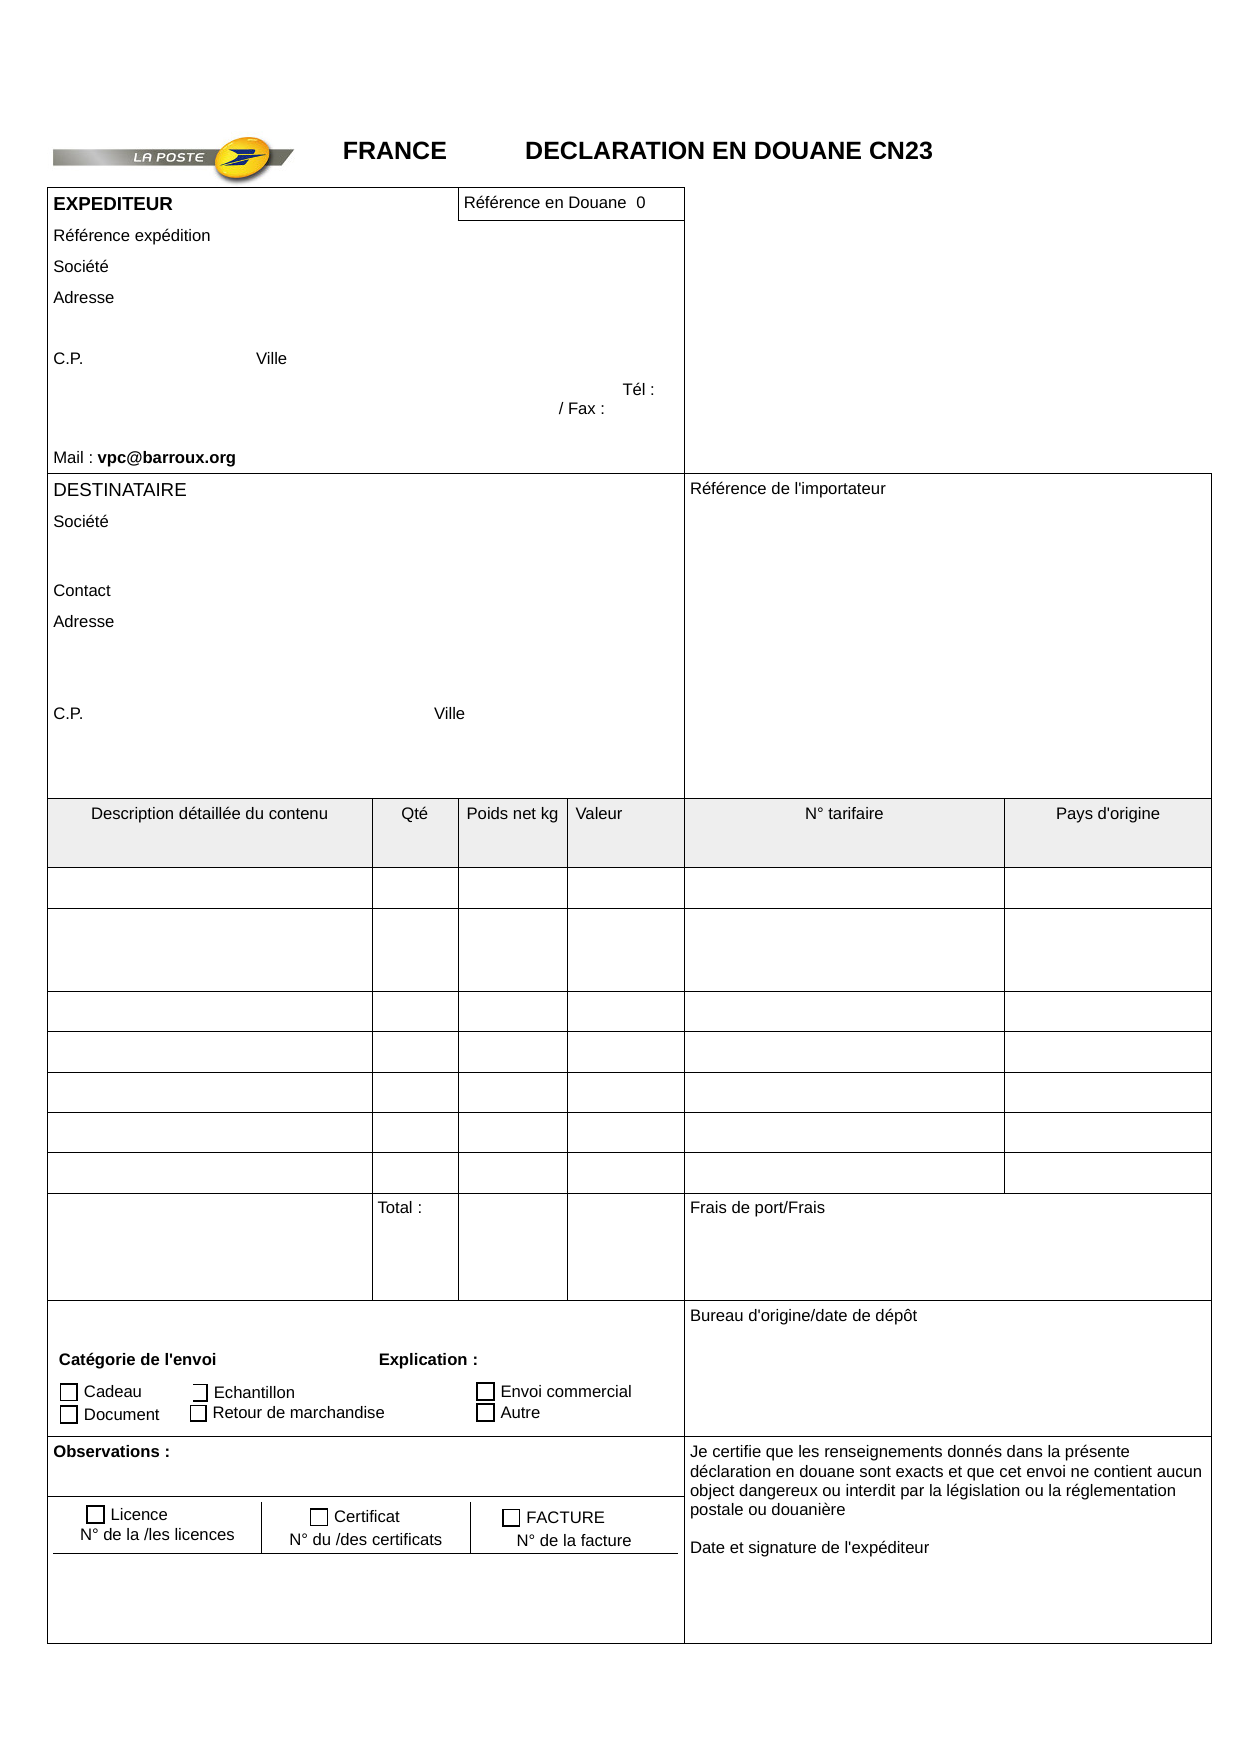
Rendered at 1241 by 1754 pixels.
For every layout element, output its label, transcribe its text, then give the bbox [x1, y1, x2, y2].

table_cell [48, 1073, 372, 1112]
table_cell [48, 1301, 684, 1436]
table_cell [373, 1032, 458, 1072]
table_cell [1005, 992, 1211, 1031]
table_cell [470, 1375, 678, 1431]
table_header N° de la /les licences [53, 1502, 261, 1553]
table_cell C.P. <o.partner_id and o.partner_id.zip or ''> Ville <o.partner_id and o.partner_id.city or ''> [48, 698, 684, 748]
table_cell Observations : [48, 1437, 684, 1496]
table_cell Total : [373, 1194, 458, 1300]
table_cell [53, 1375, 183, 1431]
table_cell [685, 992, 1004, 1031]
table_cell Description détaillée du contenu [48, 799, 372, 867]
table_header EXPEDITEUR [48, 188, 458, 220]
table_cell [373, 1113, 458, 1152]
text <for each="(pack, res_dict) in factored_stock_pack_operations(o).iteritems()"> [47, 103, 1211, 117]
table_cell [459, 992, 567, 1031]
table_cell <line_dict['product'].origin_country_id and line_dict['product'].origin_country_id.name.upper() or ''> [1005, 909, 1211, 991]
table_cell [1005, 1113, 1211, 1152]
table_cell <o.partner_id and o.partner_id.street2 or ''> [48, 637, 684, 668]
table_cell Pays d'origine [1005, 799, 1211, 867]
table_cell <formatLang(line_dict['weight_net'])> [459, 909, 567, 991]
table_cell [48, 1153, 372, 1192]
table_cell Qté [373, 799, 458, 867]
table_cell [685, 1153, 1004, 1192]
table_cell <for each="line_dict in res_dict['lines']"> [48, 868, 372, 907]
table_cell <line_dict['product'].name> [48, 909, 372, 991]
table_cell [568, 992, 684, 1031]
table_cell <company.country_id.name and company.country_id.name.upper() or ''> Tél : <company.phone and format(company.phone, phone=True) or ''> / Fax : <company.fax and format(company.fax, phone=True) or ''> [48, 374, 684, 443]
table_cell [685, 868, 1004, 907]
table_cell Société <company.name or ''> [48, 251, 684, 282]
table_cell Poids net kg [459, 799, 567, 867]
table_header Référence en Douane 0 [459, 188, 684, 220]
table_cell Référence expédition <pack.name or ''> [48, 220, 684, 251]
table_cell <(line_dict['product'].intrastat_id and line_dict['product'].intrastat_id.name) or (line_dict['product'].categ_id.intrastat_id and line_dict['product'].categ_id.intrastat_id.name or '')> [685, 909, 1004, 991]
table_cell [685, 1073, 1004, 1112]
table_cell [568, 868, 684, 907]
table_cell Frais de port/Frais <formatLang(o.get_shipping_cost())> <currency_name(o)> [685, 1194, 1211, 1300]
table_cell [373, 1073, 458, 1112]
table_cell <formatLang(res_dict.get('total_amount') or '')> [568, 1194, 684, 1300]
table_cell Je certifie que les renseignements donnés dans la présente déclaration en douane sont exacts et que cet envoi ne contient aucun object dangereux ou interdit par la législation ou la réglementation postale ou douanière Date et signature de l'expéditeur [685, 1437, 1211, 1643]
table_cell [1005, 1153, 1211, 1192]
table_cell [48, 1113, 372, 1152]
table_cell </for> [48, 992, 372, 1031]
table_cell <o.partner_id and o.partner_id.street3 or ''> [48, 668, 684, 698]
table_cell Référence de l'importateur [685, 474, 1211, 798]
table_cell Adresse <company.street or ''> [48, 282, 684, 312]
table_cell Adresse <o.partner_id and o.partner_id.street or ''> [48, 606, 684, 637]
table_cell [459, 868, 567, 907]
picture [47, 131, 296, 187]
table_header N° de la facture [471, 1502, 678, 1553]
table_header Catégorie de l'envoi Explication : [53, 1344, 678, 1375]
table_cell [1005, 1032, 1211, 1072]
table_cell [373, 1153, 458, 1192]
table_cell [459, 1073, 567, 1112]
table_cell <o.partner_id and o.partner_id.country_id and o.partner_id.country_id.name.upper() or ''> [48, 748, 684, 798]
table_cell Bureau d'origine/date de dépôt <company.colipostefr_support_city or ''> <formatLang(time.strftime('%Y-%m-%d'), date=True)> [685, 1301, 1211, 1436]
table_header N° du /des certificats [262, 1502, 470, 1553]
table_cell [459, 1113, 567, 1152]
table_cell DESTINATAIRE [48, 474, 684, 506]
table_cell [459, 1153, 567, 1192]
table_cell [568, 1153, 684, 1192]
table_cell [48, 1194, 372, 1300]
table_cell Société <o.partner_id and o.partner_id.commercial_partner_id and o.partner_id.commercial_partner_id.is_company and o.partner_id.commercial_partner_id.name or ''> [48, 506, 684, 575]
table_cell [183, 1375, 470, 1431]
table_cell [568, 1113, 684, 1152]
table_cell [48, 1032, 372, 1072]
table_cell Valeur <currency_name(o)> [568, 799, 684, 867]
table_cell <company.street2 or ''> [48, 313, 684, 343]
table_cell [568, 1073, 684, 1112]
table_cell [1005, 1073, 1211, 1112]
table_cell [373, 868, 458, 907]
table_cell [48, 1497, 684, 1643]
table_cell <formatLang(line_dict['amount'])> [568, 909, 684, 991]
table_cell Contact <o.partner_id and o.partner_id.name> [48, 575, 684, 606]
table_cell [685, 1113, 1004, 1152]
table_cell <formatLang(res_dict.get('total_weight_net') or '')> [459, 1194, 567, 1300]
text FRANCE DECLARATION EN DOUANE CN23 [296, 132, 1211, 187]
table_cell [373, 992, 458, 1031]
table_cell <line_dict['qty']> [373, 909, 458, 991]
table_cell C.P. <company.zip or ''> Ville <company.city or ''> [48, 343, 684, 374]
table_cell [459, 1032, 567, 1072]
table_cell [685, 1032, 1004, 1072]
table_cell [568, 1032, 684, 1072]
table_cell Mail : vpc@barroux.org [48, 443, 684, 473]
table_header <pack.parcel_tracking or ''> [685, 159, 1211, 473]
table_cell [1005, 868, 1211, 907]
text <setLang('fr_FR')> [47, 88, 1211, 103]
table_cell N° tarifaire [685, 799, 1004, 867]
